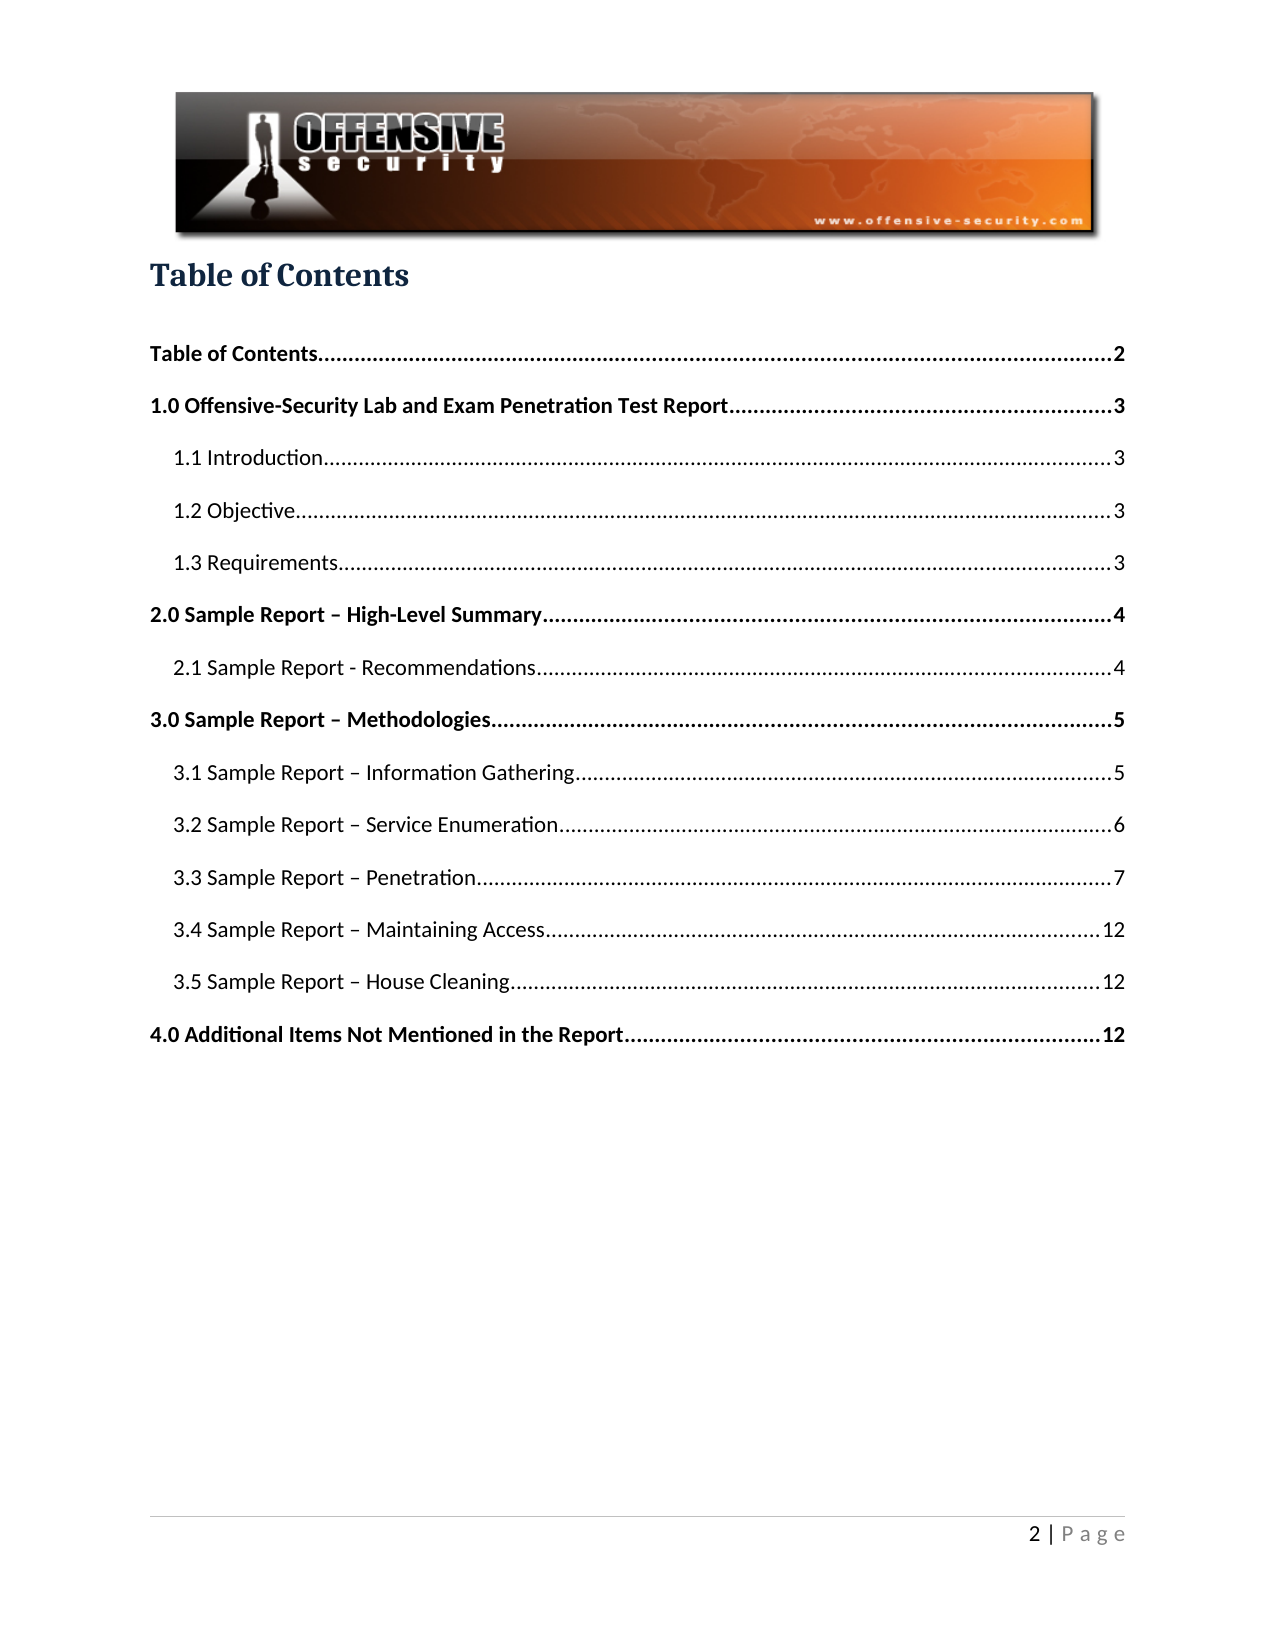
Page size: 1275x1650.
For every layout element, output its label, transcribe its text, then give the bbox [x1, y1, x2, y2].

text 3.2 Sample Report – Service Enumeration 6 [173, 810, 1125, 838]
text 2.1 Sample Report - Recommendations 4 [173, 653, 1125, 681]
text 3.0 Sample Report – Methodologies 5 [150, 705, 1125, 733]
text 3.1 Sample Report – Information Gathering 5 [173, 758, 1125, 786]
text 1.1 Introduction 3 [173, 443, 1125, 471]
text 3.3 Sample Report – Penetration 7 [173, 863, 1125, 891]
subtitle Table of Contents [150, 256, 1125, 294]
text 3.4 Sample Report – Maintaining Access 12 [173, 915, 1125, 943]
text 4.0 Additional Items Not Mentioned in the Report 12 [150, 1020, 1125, 1048]
text 1.3 Requirements 3 [173, 548, 1125, 576]
text 1.0 Offensive-Security Lab and Exam Penetration Test Report 3 [150, 391, 1125, 419]
text 2.0 Sample Report – High-Level Summary 4 [150, 601, 1125, 629]
text Table of Contents 2 [150, 339, 1125, 367]
text 1.2 Objective 3 [173, 496, 1125, 524]
text 3.5 Sample Report – House Cleaning 12 [173, 967, 1125, 995]
